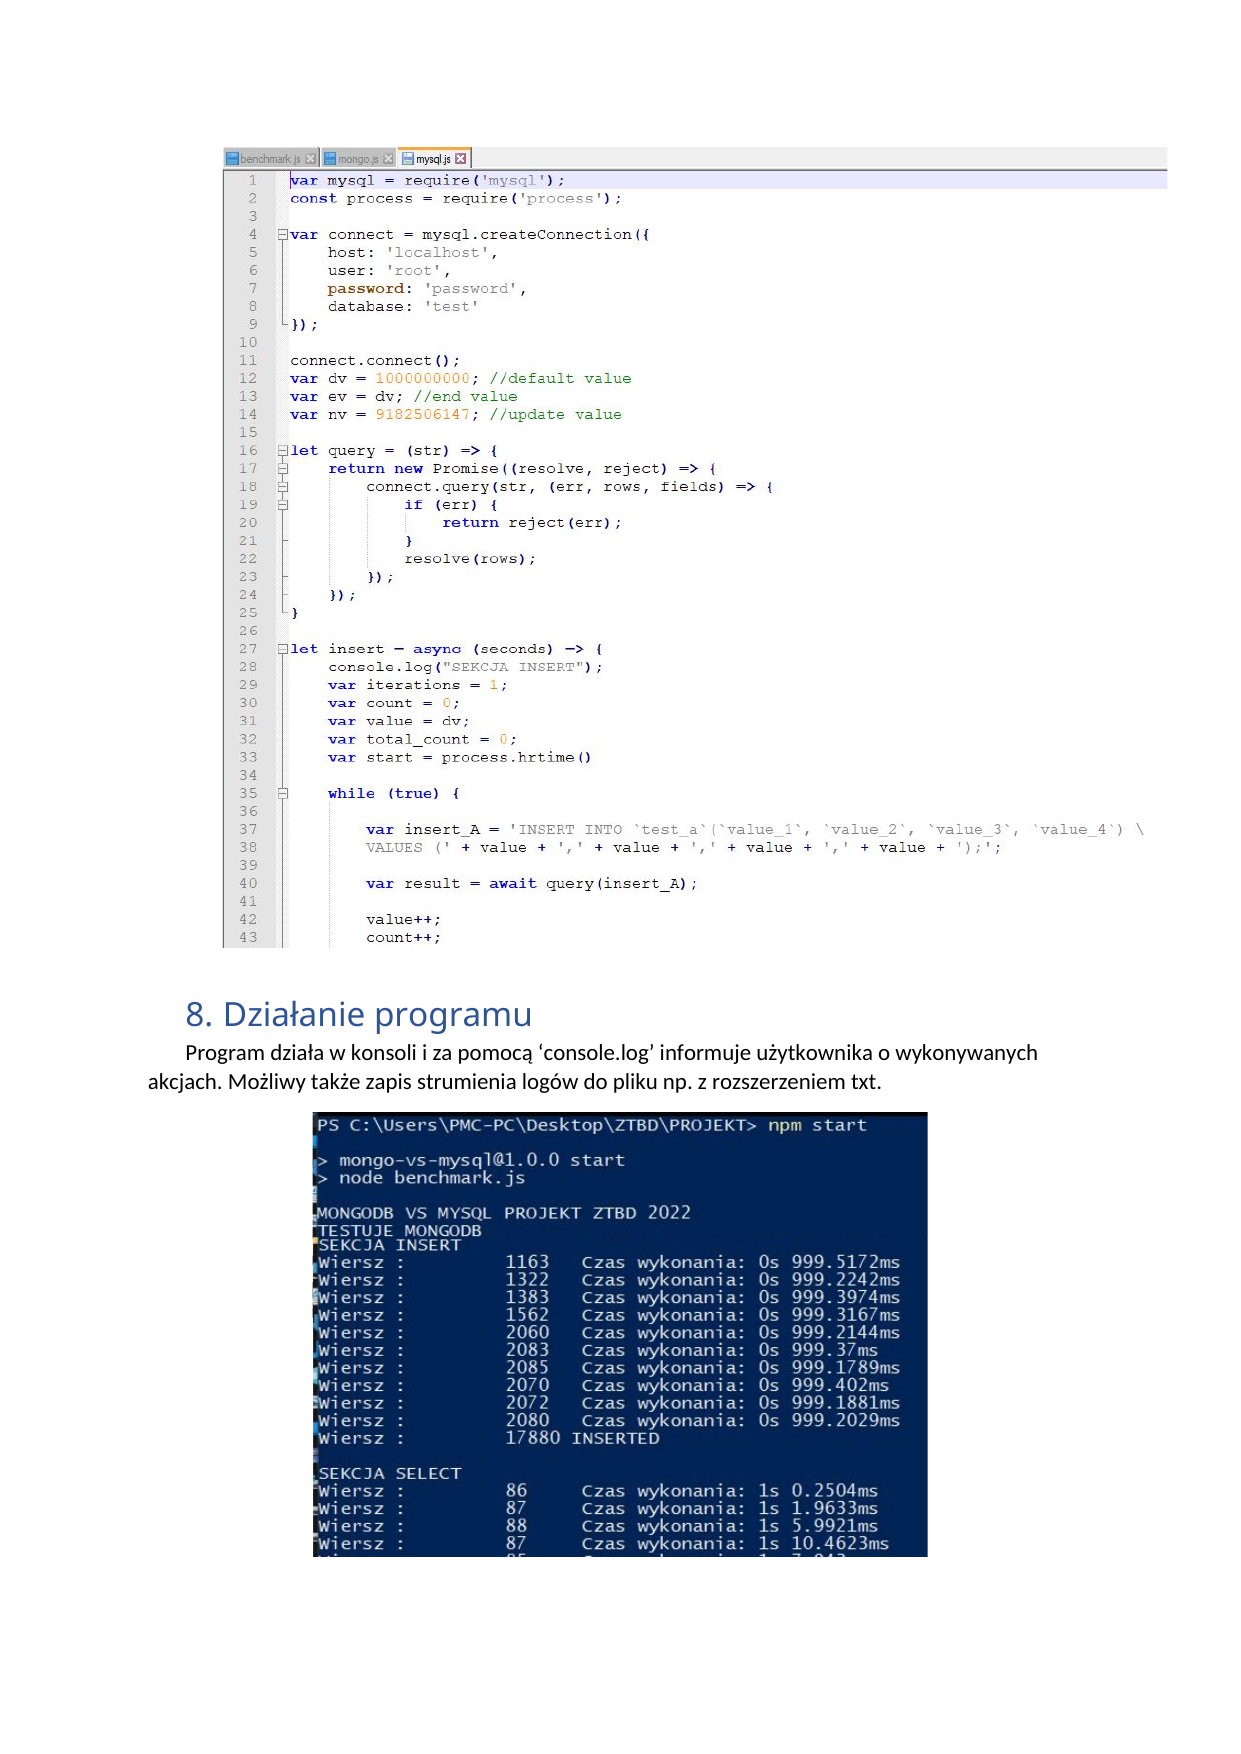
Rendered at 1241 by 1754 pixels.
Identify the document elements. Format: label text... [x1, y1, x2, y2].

subtitle Działanie programu [185, 991, 1093, 1036]
text Program działa w konsoli i za pomocą ‘console.log’ informuje użytkownika o wykonywanych akcjach. Możliwy także zapis strumienia logów do pliku np. z rozszerzeniem txt. [148, 1038, 1093, 1095]
